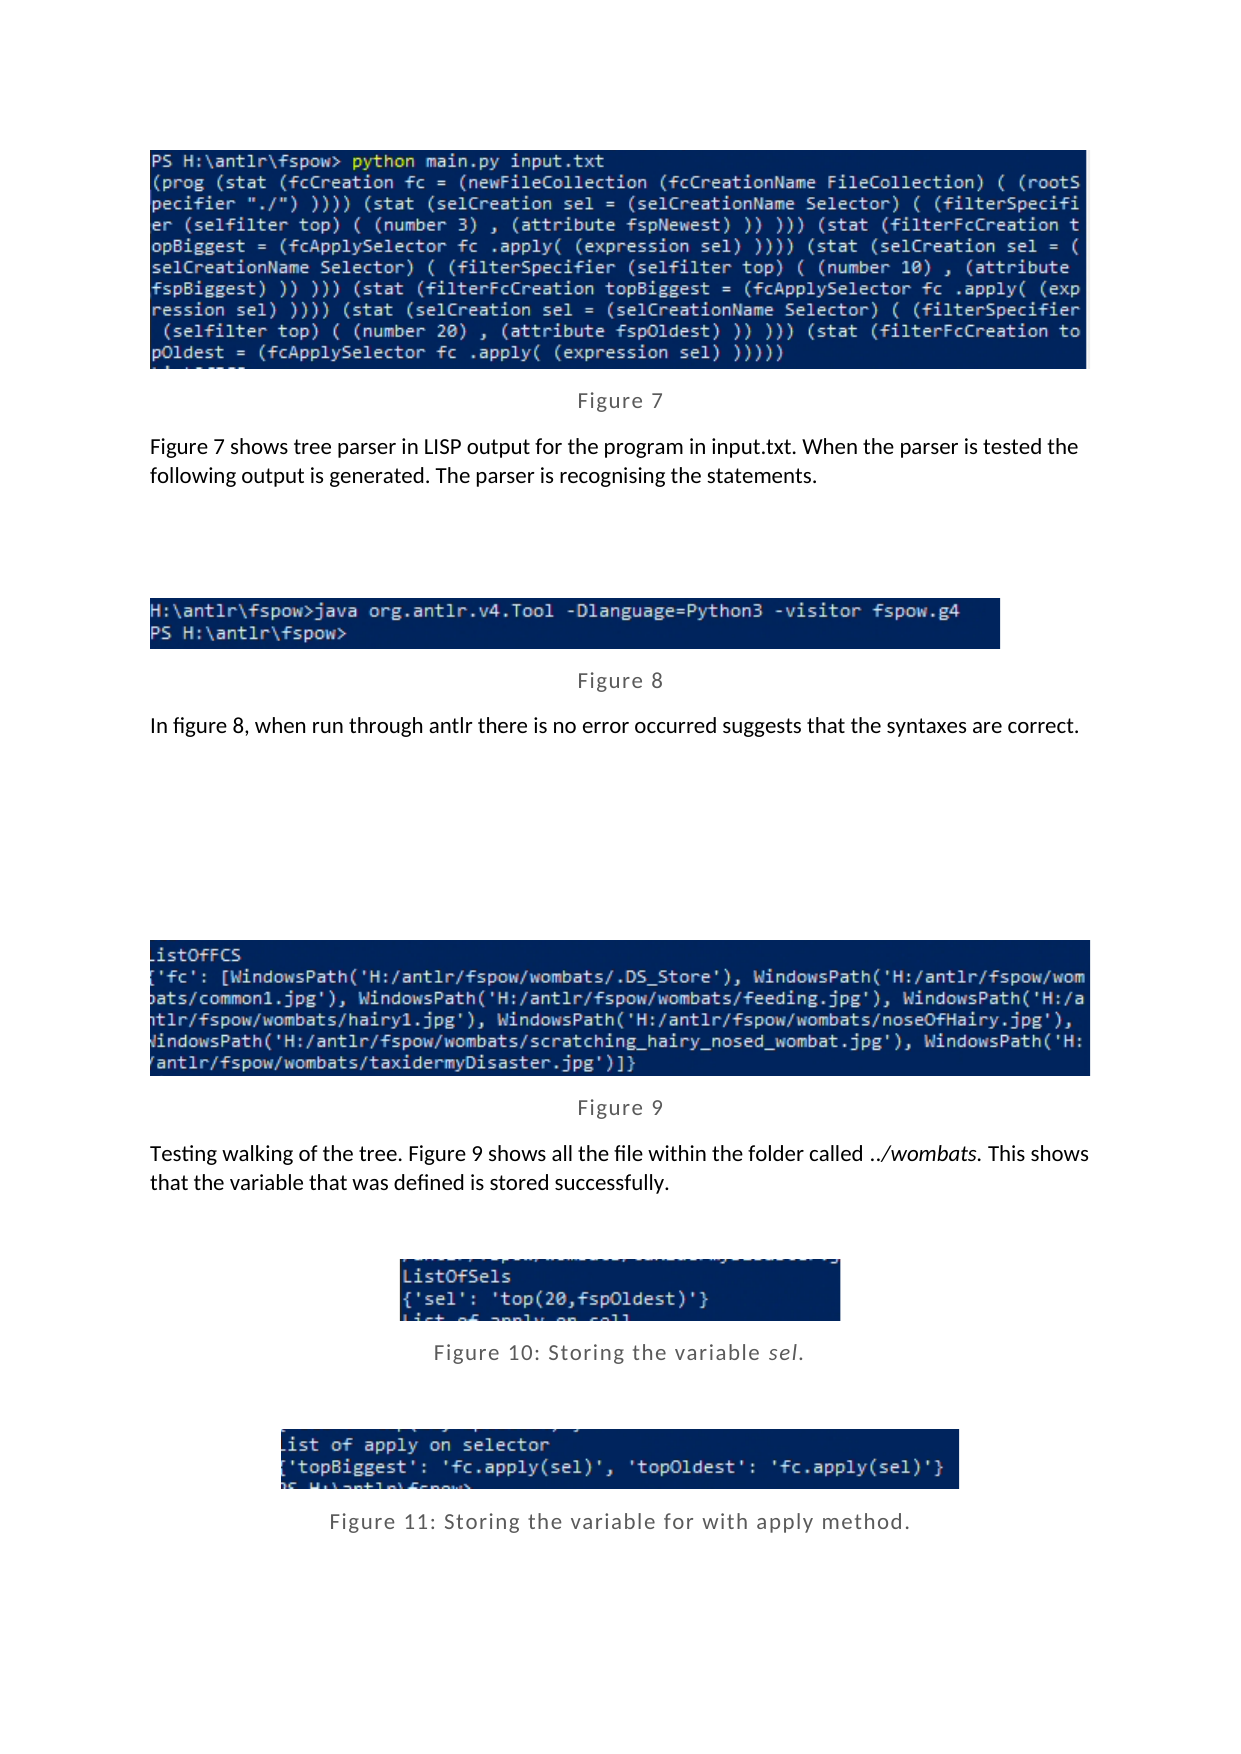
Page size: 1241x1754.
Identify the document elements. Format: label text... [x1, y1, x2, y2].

subtitle Figure 11: Storing the variable for with apply method. [150, 1507, 1090, 1535]
text Testing walking of the tree. Figure 9 shows all the file within the folder called ../wombats. This shows that the variable that was defined is stored successfully. [150, 1139, 1090, 1196]
subtitle Figure 9 [150, 1093, 1090, 1121]
text Figure 7 shows tree parser in LISP output for the program in input.txt. When the parser is tested the following output is generated. The parser is recognising the statements. [150, 432, 1090, 489]
subtitle Figure 10: Storing the variable sel. [150, 1338, 1090, 1366]
subtitle Figure 7 [150, 386, 1090, 414]
text In figure 8, when run through antlr there is no error occurred suggests that the syntaxes are correct. [150, 712, 1090, 739]
subtitle Figure 8 [150, 666, 1090, 694]
